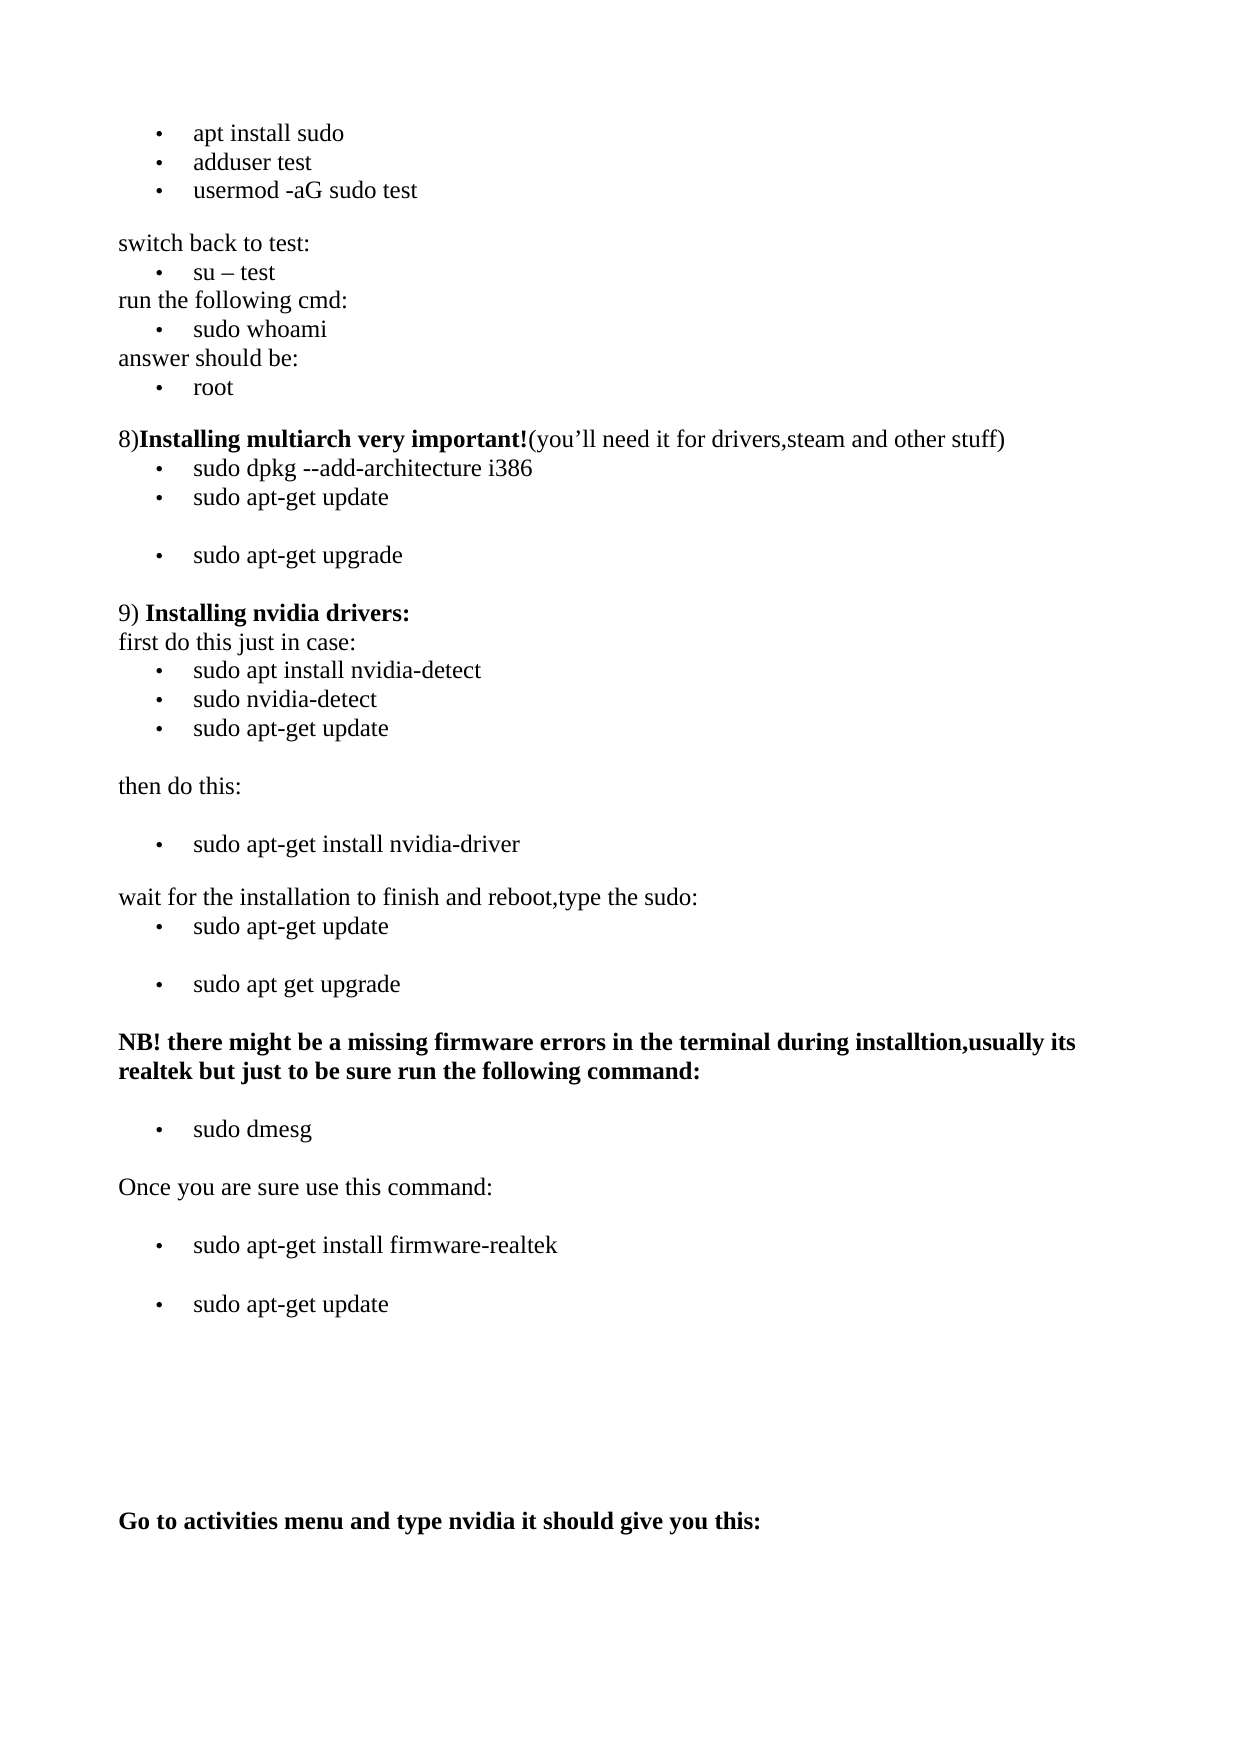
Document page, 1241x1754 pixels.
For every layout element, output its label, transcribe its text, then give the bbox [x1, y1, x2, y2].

list sudo apt get upgrade [156, 969, 1122, 998]
list adduser test [156, 147, 1122, 176]
list sudo apt-get update [156, 713, 1122, 742]
list sudo apt-get install nvidia-driver [156, 829, 1122, 858]
text Go to activities menu and type nvidia it should give you this: [118, 1506, 1122, 1535]
text then do this: [118, 771, 1122, 800]
text Once you are sure use this command: [118, 1172, 1122, 1201]
list root [156, 372, 1122, 401]
list su – test [156, 257, 1122, 286]
text 8)Installing multiarch very important!(you’ll need it for drivers,steam and other stuff) [118, 424, 1122, 453]
text switch back to test: [118, 228, 1122, 257]
list sudo apt-get upgrade [156, 540, 1122, 569]
list sudo whoami [156, 314, 1122, 343]
list sudo nvidia-detect [156, 684, 1122, 713]
text answer should be: [118, 343, 1122, 372]
text run the following cmd: [118, 286, 1122, 314]
text NB! there might be a missing firmware errors in the terminal during installtion,usually its realtek but just to be sure run the following command: [118, 1027, 1122, 1085]
list usermod -aG sudo test [156, 176, 1122, 204]
list sudo apt-get install firmware-realtek [156, 1231, 1122, 1259]
list sudo dmesg [156, 1114, 1122, 1143]
list sudo apt install nvidia-detect [156, 656, 1122, 684]
list apt install sudo [156, 118, 1122, 147]
list sudo apt-get update [156, 482, 1122, 510]
text wait for the installation to finish and reboot,type the sudo: [118, 882, 1122, 911]
list sudo apt-get update [156, 911, 1122, 939]
text first do this just in case: [118, 627, 1122, 656]
list sudo dpkg --add-architecture i386 [156, 453, 1122, 482]
list sudo apt-get update [156, 1289, 1122, 1318]
text 9) Installing nvidia drivers: [118, 598, 1122, 627]
